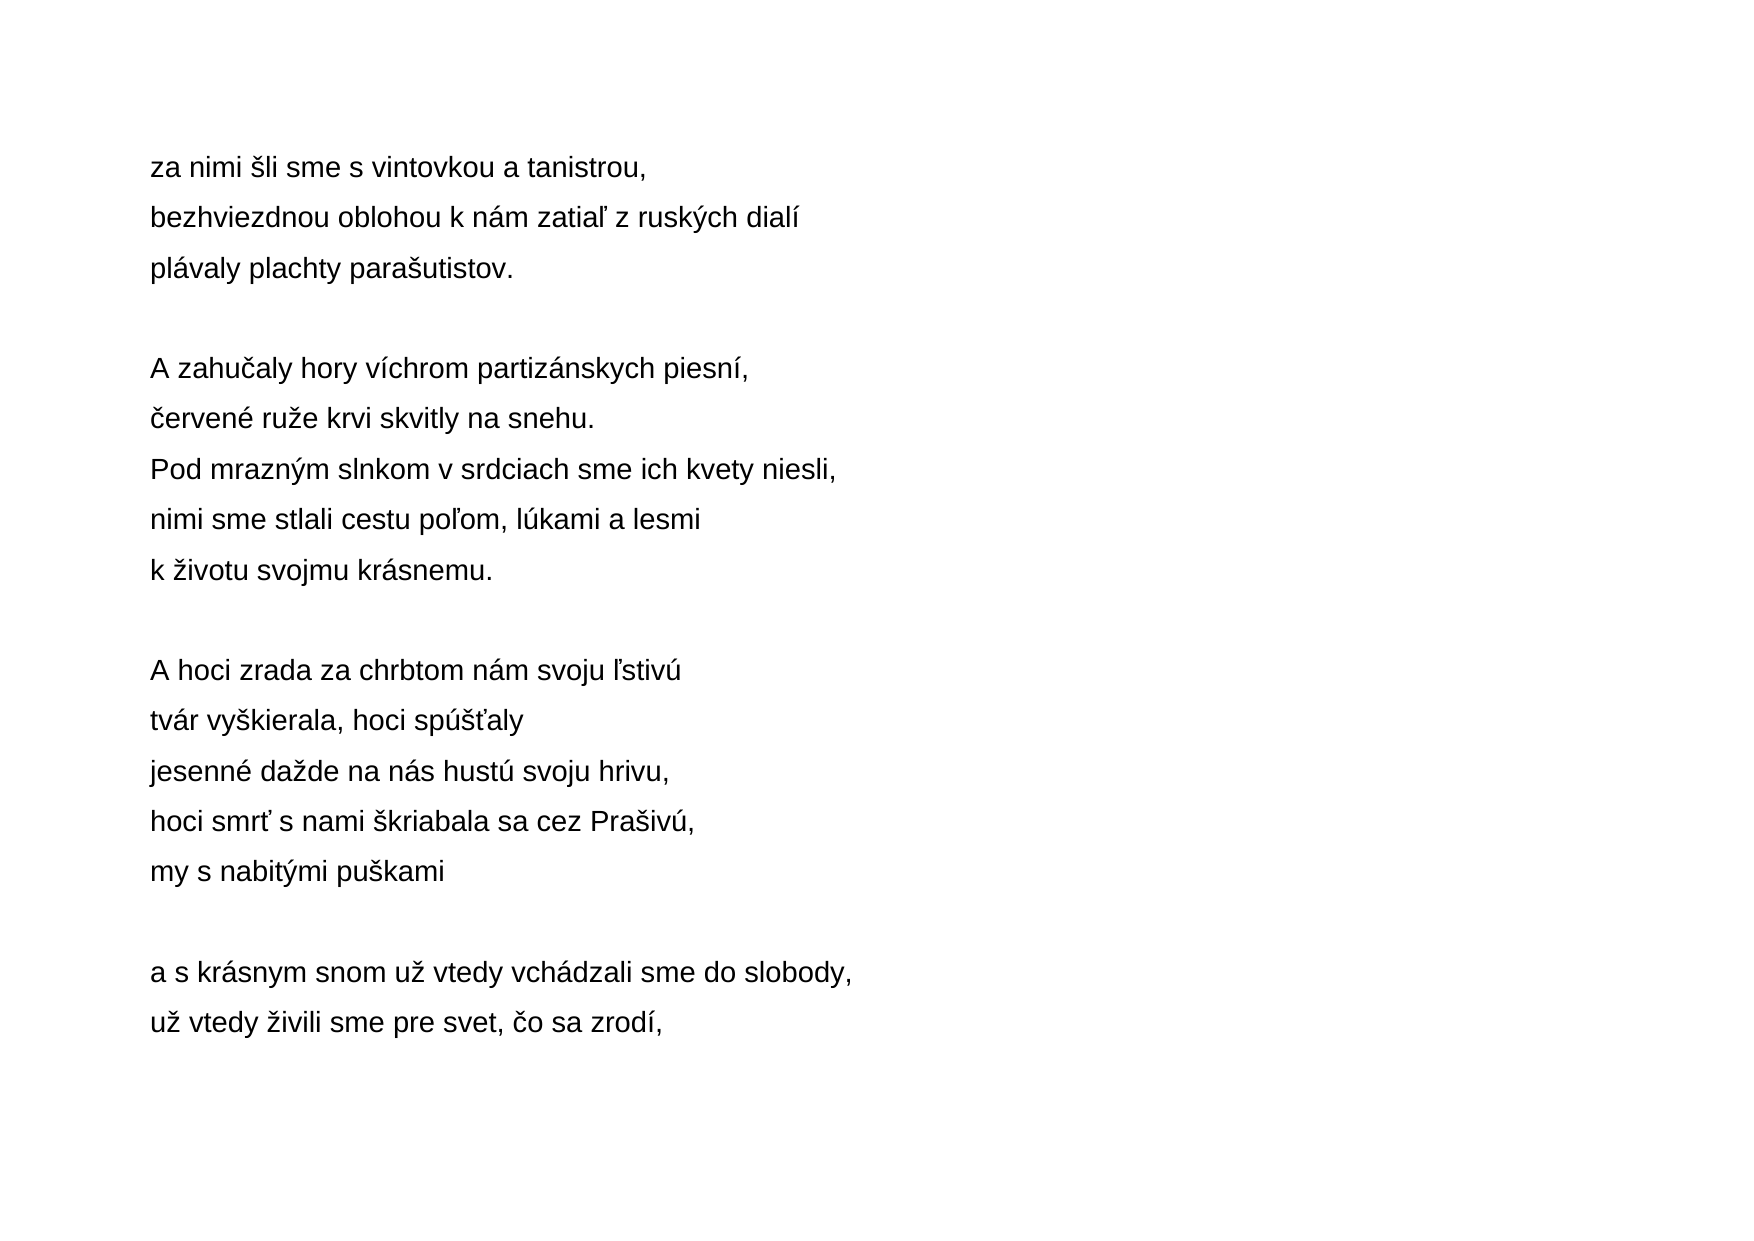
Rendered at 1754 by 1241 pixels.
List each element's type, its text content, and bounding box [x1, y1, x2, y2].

text bezhviezdnou oblohou k nám zatiaľ z ruských dialí [150, 200, 1243, 234]
text červené ruže krvi skvitly na snehu. [150, 402, 1243, 435]
text hoci smrť s nami škriabala sa cez Prašivú, [150, 804, 1243, 838]
text tvár vyškierala, hoci spúšťaly [150, 703, 1243, 737]
text za nimi šli sme s vintovkou a tanistrou, [150, 150, 1243, 183]
text a s krásnym snom už vtedy vchádzali sme do slobody, [150, 955, 1243, 988]
text už vtedy živili sme pre svet, čo sa zrodí, [150, 1005, 1243, 1039]
text nimi sme stlali cestu poľom, lúkami a lesmi [150, 502, 1243, 536]
text my s nabitými puškami [150, 854, 1243, 888]
text k životu svojmu krásnemu. [150, 552, 1243, 586]
text jesenné dažde na nás hustú svoju hrivu, [150, 754, 1243, 787]
text A hoci zrada za chrbtom nám svoju ľstivú [150, 653, 1243, 687]
text plávaly plachty parašutistov. [150, 251, 1243, 284]
text A zahučaly hory víchrom partizánskych piesní, [150, 351, 1243, 385]
text Pod mrazným slnkom v srdciach sme ich kvety niesli, [150, 452, 1243, 485]
